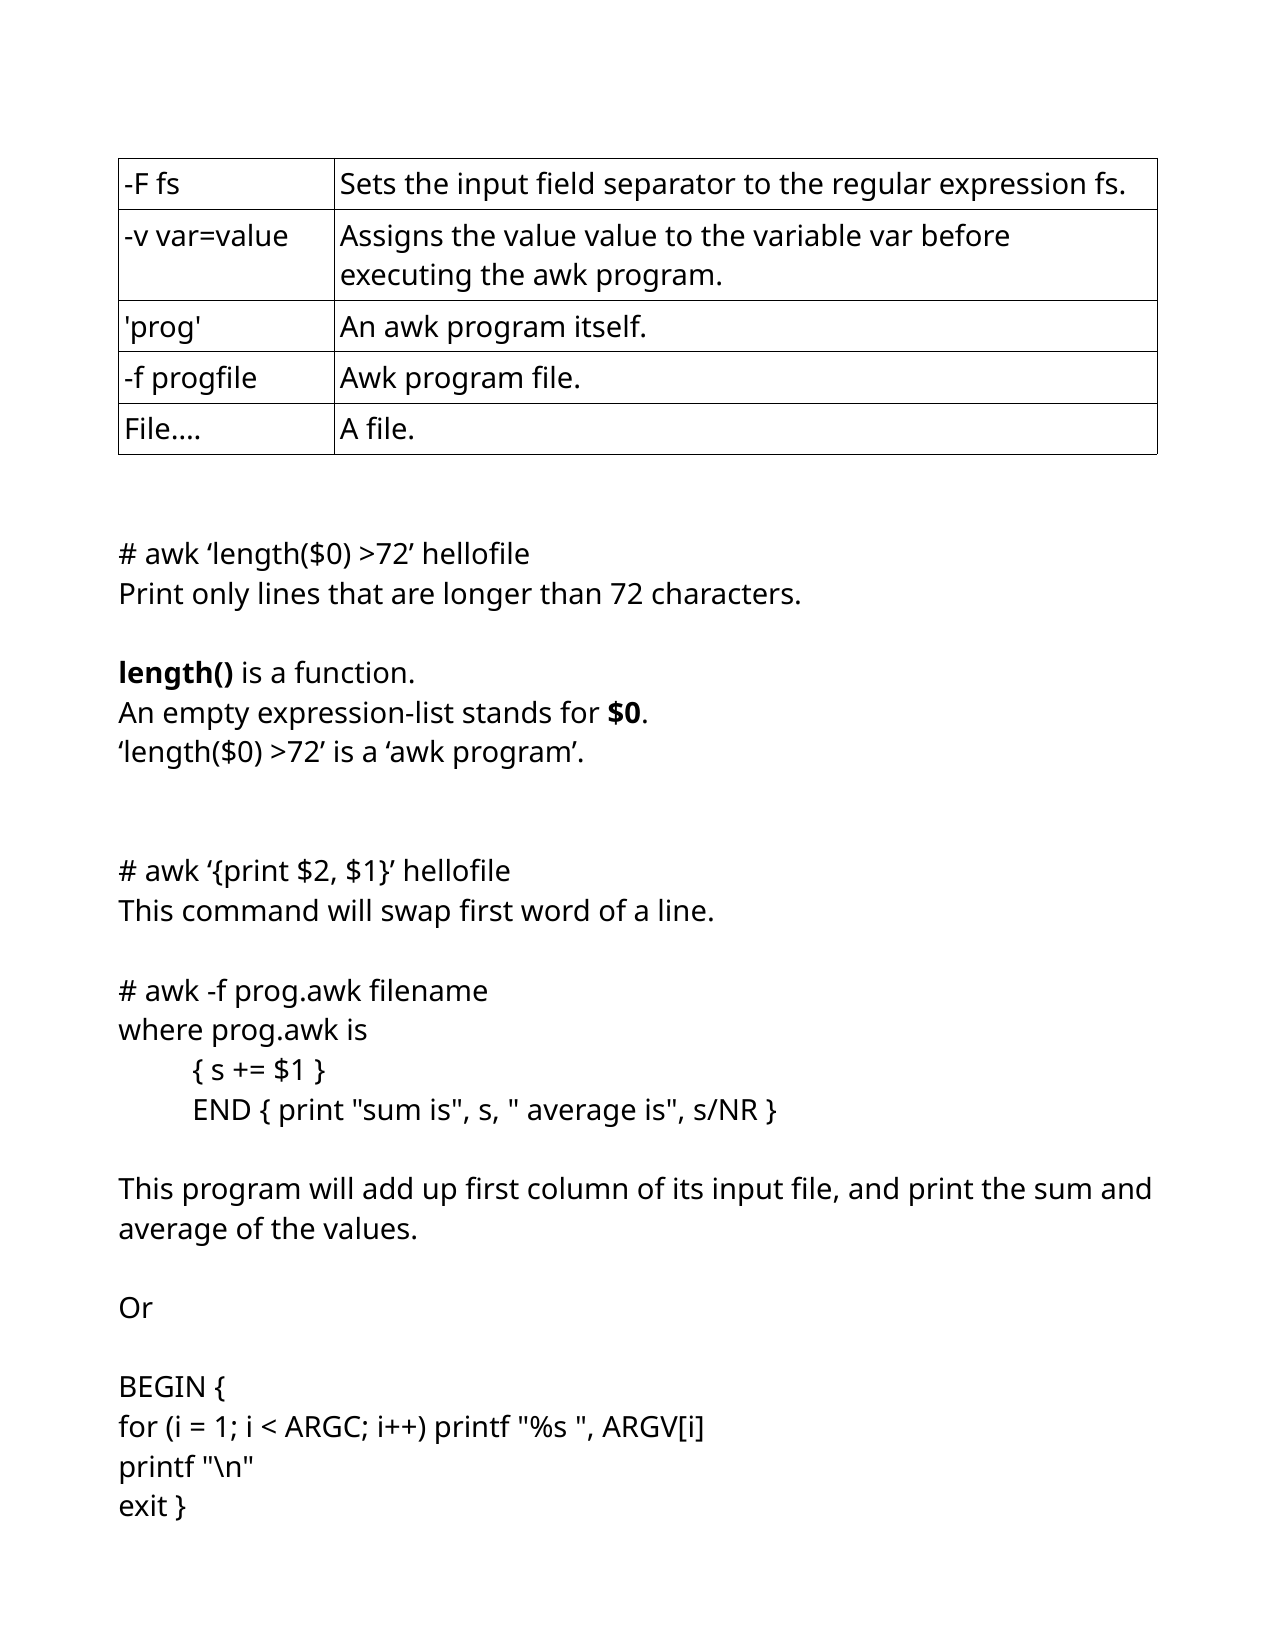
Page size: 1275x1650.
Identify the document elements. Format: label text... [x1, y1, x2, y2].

text printf "\n" [118, 1446, 1157, 1486]
table_cell File…. [119, 404, 334, 454]
table_cell Assigns the value value to the variable var before executing the awk program. [335, 210, 1157, 300]
text # awk -f prog.awk filename [118, 970, 1157, 1009]
text This program will add up first column of its input file, and print the sum and average of the values. [118, 1168, 1157, 1248]
text where prog.awk is [118, 1009, 1157, 1049]
table_cell A file. [335, 404, 1157, 454]
text # awk ‘{print $2, $1}’ hellofile [118, 851, 1157, 890]
table_header -F fs [119, 159, 334, 209]
text This command will swap first word of a line. [118, 890, 1157, 930]
text BEGIN { [118, 1367, 1157, 1406]
table_header Sets the input field separator to the regular expression fs. [335, 159, 1157, 209]
text length() is a function. [118, 652, 1157, 692]
table_cell -f progfile [119, 352, 334, 402]
text An empty expression-list stands for $0. [118, 692, 1157, 732]
table_cell 'prog' [119, 301, 334, 351]
table_cell An awk program itself. [335, 301, 1157, 351]
table_cell -v var=value [119, 210, 334, 300]
text for (i = 1; i < ARGC; i++) printf "%s ", ARGV[i] [118, 1406, 1157, 1446]
text ‘length($0) >72’ is a ‘awk program’. [118, 732, 1157, 771]
text Print only lines that are longer than 72 characters. [118, 573, 1157, 613]
text Or [118, 1287, 1157, 1327]
text { s += $1 } [118, 1049, 1157, 1089]
text END { print "sum is", s, " average is", s/NR } [118, 1089, 1157, 1128]
text exit } [118, 1486, 1157, 1525]
text # awk ‘length($0) >72’ hellofile [118, 533, 1157, 573]
table_cell Awk program file. [335, 352, 1157, 402]
